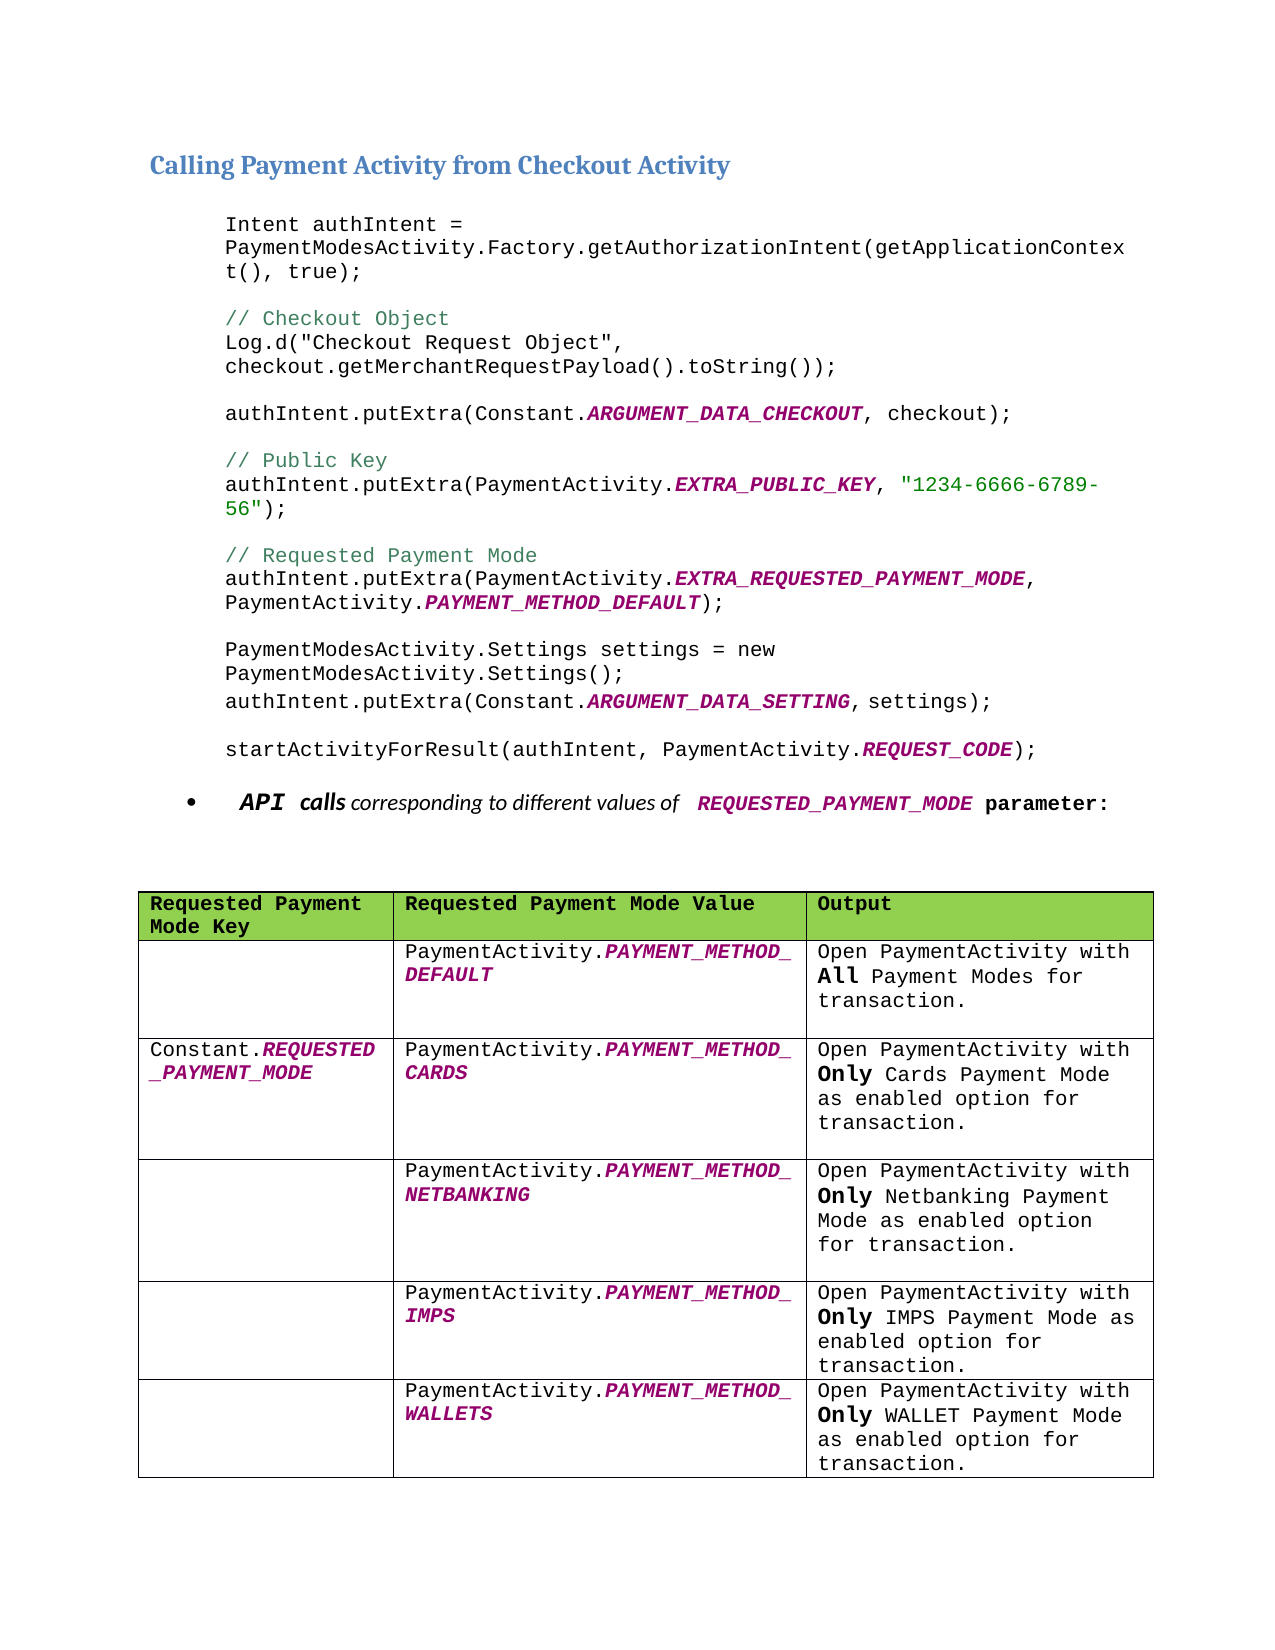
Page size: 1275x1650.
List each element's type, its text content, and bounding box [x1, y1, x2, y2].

subtitle Calling Payment Activity from Checkout Activity [150, 150, 1125, 181]
table_cell PaymentActivity.PAYMENT_METHOD_CARDS [394, 1039, 806, 1159]
text checkout.getMerchantRequestPayload().toString()); [225, 356, 1125, 379]
table_cell Open PaymentActivity with Only Netbanking Payment Mode as enabled option for transaction. [807, 1160, 1153, 1281]
text // Requested Payment Mode [225, 545, 1125, 568]
table_cell PaymentActivity.PAYMENT_METHOD_IMPS [394, 1282, 806, 1379]
table_cell PaymentActivity.PAYMENT_METHOD_NETBANKING [394, 1160, 806, 1281]
table_cell Open PaymentActivity with Only IMPS Payment Mode as enabled option for transaction. [807, 1282, 1153, 1379]
table_cell Open PaymentActivity with Only Cards Payment Mode as enabled option for transaction. [807, 1039, 1153, 1159]
table_header Requested Payment Mode Key [139, 893, 393, 940]
text PaymentModesActivity.Settings settings = new PaymentModesActivity.Settings(); [225, 639, 1125, 687]
list API calls corresponding to different values of REQUESTED_PAYMENT_MODE parameter: [187, 786, 1125, 818]
table_cell [139, 941, 393, 1038]
text authIntent.putExtra(PaymentActivity.EXTRA_REQUESTED_PAYMENT_MODE, [225, 568, 1125, 592]
table_header Requested Payment Mode Value [394, 893, 806, 940]
table_cell Open PaymentActivity with All Payment Modes for transaction. [807, 941, 1153, 1038]
text // Checkout Object [225, 308, 1125, 332]
table_cell [139, 1160, 393, 1281]
text startActivityForResult(authIntent, PaymentActivity.REQUEST_CODE); [225, 739, 1125, 762]
text authIntent.putExtra(Constant.ARGUMENT_DATA_SETTING, settings); [225, 687, 1125, 715]
text Intent authIntent = PaymentModesActivity.Factory.getAuthorizationIntent(getApplicationContext(), true); [225, 214, 1125, 285]
table_cell PaymentActivity.PAYMENT_METHOD_DEFAULT [394, 941, 806, 1038]
table_header Output [807, 893, 1153, 940]
table_cell PaymentActivity.PAYMENT_METHOD_WALLETS [394, 1380, 806, 1477]
text authIntent.putExtra(PaymentActivity.EXTRA_PUBLIC_KEY, "1234-6666-6789-56"); [225, 474, 1125, 521]
text // Public Key [225, 450, 1125, 474]
table_cell [139, 1380, 393, 1477]
table_cell Constant.REQUESTED_PAYMENT_MODE [139, 1039, 393, 1159]
table_cell [139, 1282, 393, 1379]
text Log.d("Checkout Request Object", [225, 332, 1125, 356]
text PaymentActivity.PAYMENT_METHOD_DEFAULT); [225, 592, 1125, 616]
table_cell Open PaymentActivity with Only WALLET Payment Mode as enabled option for transaction. [807, 1380, 1153, 1477]
text authIntent.putExtra(Constant.ARGUMENT_DATA_CHECKOUT, checkout); [225, 403, 1125, 427]
